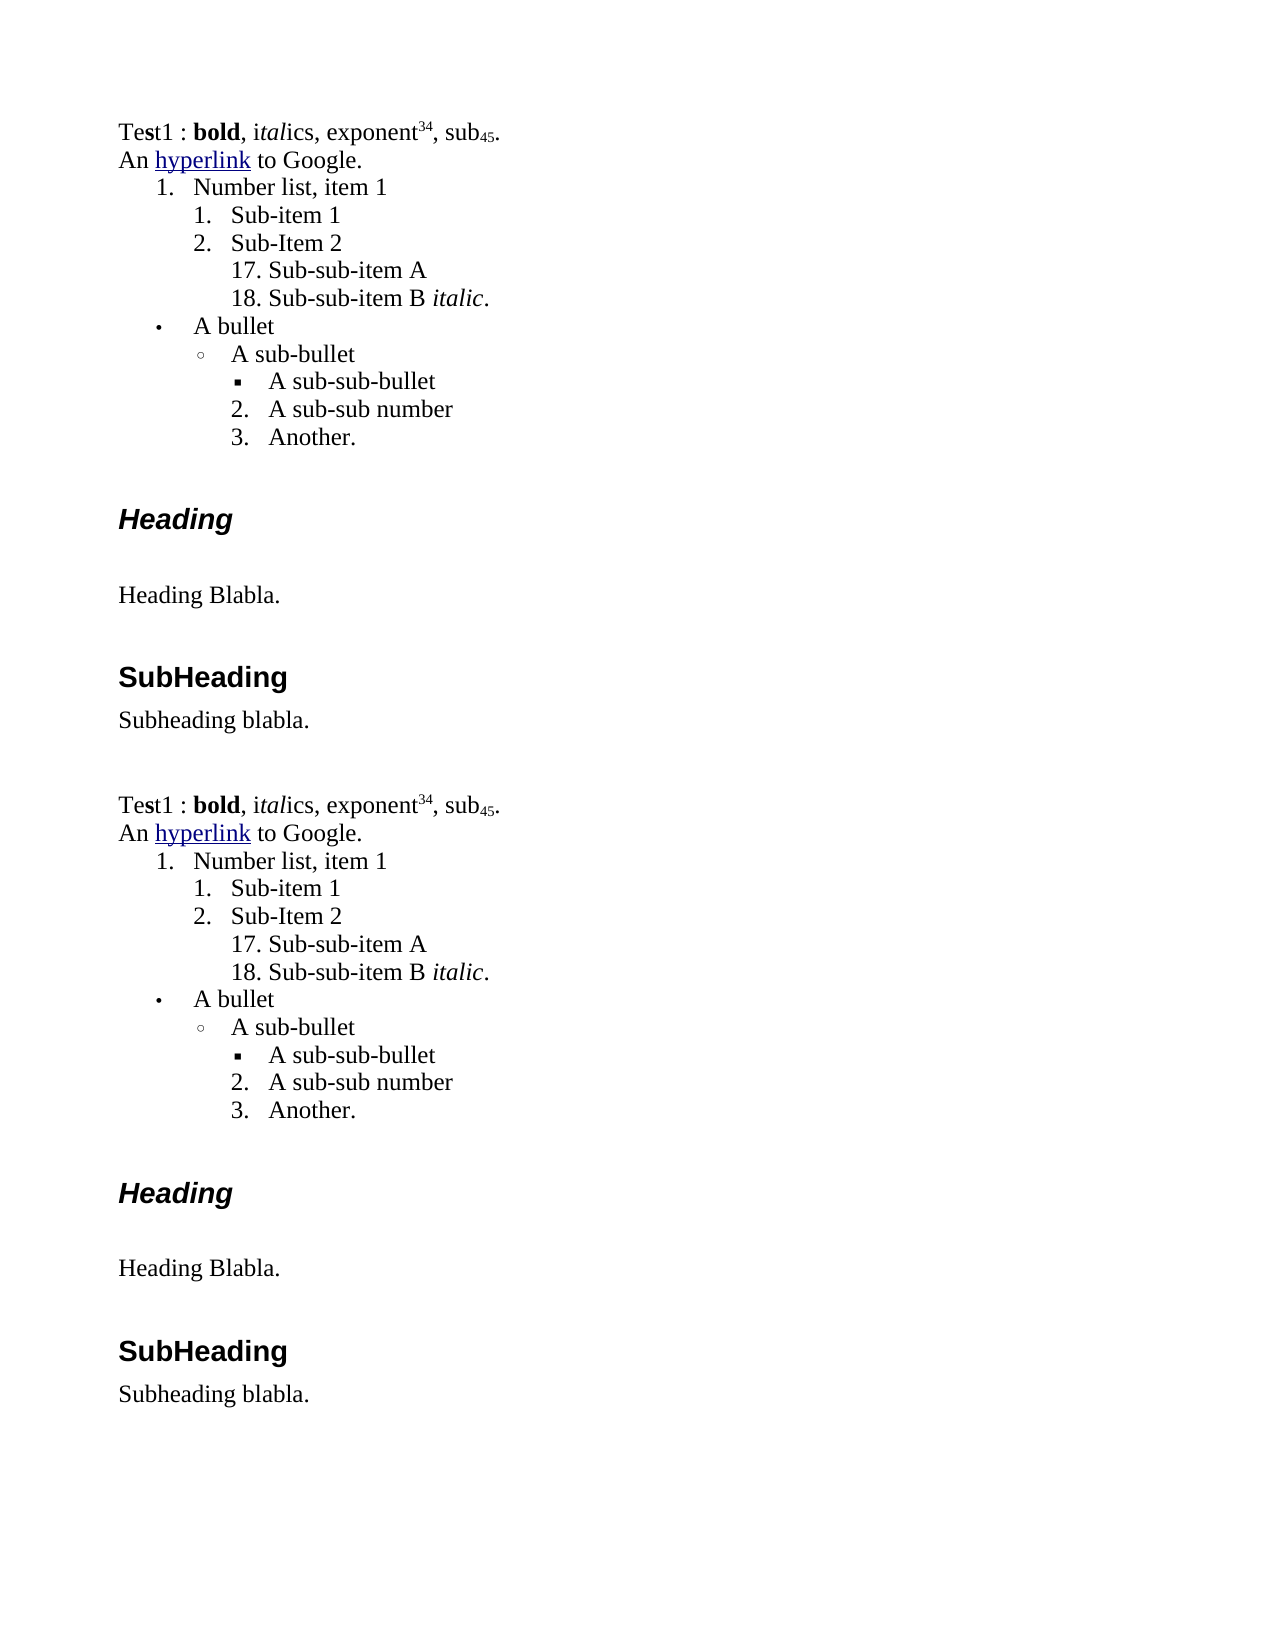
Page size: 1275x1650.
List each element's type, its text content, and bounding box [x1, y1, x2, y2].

list Sub-Item 2 [193, 902, 1157, 930]
text Heading Blabla. [118, 1254, 1157, 1310]
list Number list, item 1 [156, 847, 1157, 874]
text An hyperlink to Google. [118, 819, 1157, 847]
list A sub-sub number [231, 1068, 1157, 1096]
subtitle SubHeading [118, 1335, 1157, 1367]
list Sub-sub-item A [231, 930, 1157, 958]
list Another. [231, 1096, 1157, 1152]
text Subheading blabla. [118, 1380, 1157, 1435]
text Test1 : bold, italics, exponent34, sub45. [118, 791, 1157, 819]
subtitle Heading [118, 1177, 1157, 1242]
list Sub-sub-item B italic. [231, 958, 1157, 985]
list A sub-bullet [193, 1013, 1157, 1041]
list A sub-sub-bullet [231, 1041, 1157, 1068]
list Sub-item 1 [193, 874, 1157, 902]
list A bullet [156, 985, 1157, 1013]
